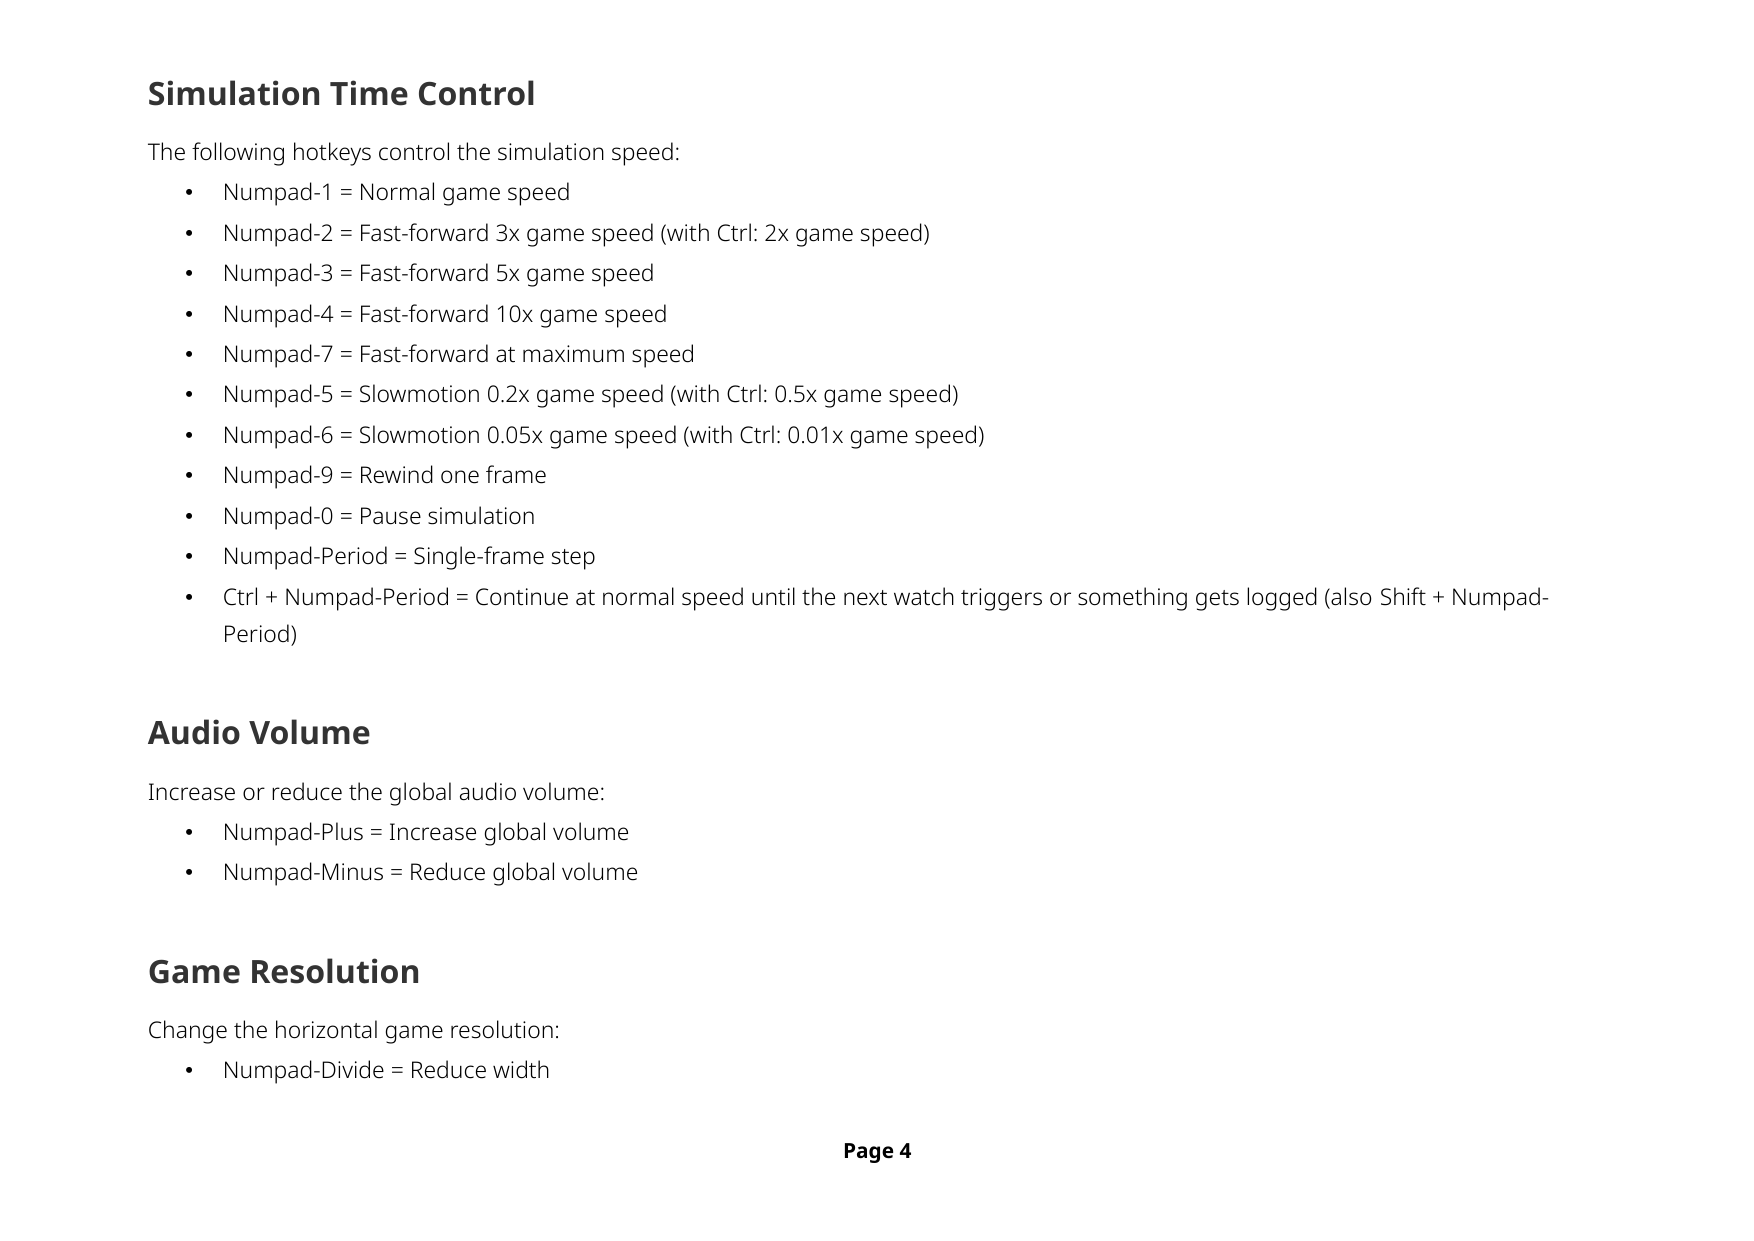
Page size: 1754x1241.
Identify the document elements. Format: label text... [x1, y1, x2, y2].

list Ctrl + Numpad-Period = Continue at normal speed until the next watch triggers or something gets logged (also Shift + Numpad-Period) [185, 580, 1606, 649]
list Numpad-Divide = Reduce width [185, 1054, 1606, 1085]
text Change the horizontal game resolution: [148, 1014, 1606, 1045]
list Numpad-7 = Fast-forward at maximum speed [185, 338, 1606, 369]
list Numpad-6 = Slowmotion 0.05x game speed (with Ctrl: 0.01x game speed) [185, 419, 1606, 450]
list Numpad-2 = Fast-forward 3x game speed (with Ctrl: 2x game speed) [185, 217, 1606, 248]
list Numpad-Plus = Increase global volume [185, 816, 1606, 847]
list Numpad-Minus = Reduce global volume [185, 856, 1606, 887]
list Numpad-3 = Fast-forward 5x game speed [185, 257, 1606, 288]
list Numpad-0 = Pause simulation [185, 499, 1606, 531]
subtitle Simulation Time Control [148, 71, 1606, 114]
list Numpad-1 = Normal game speed [185, 176, 1606, 207]
subtitle Game Resolution [148, 949, 1606, 992]
subtitle Audio Volume [148, 710, 1606, 754]
list Numpad-5 = Slowmotion 0.2x game speed (with Ctrl: 0.5x game speed) [185, 378, 1606, 409]
list Numpad-9 = Rewind one frame [185, 459, 1606, 490]
text Increase or reduce the global audio volume: [148, 775, 1606, 807]
text The following hotkeys control the simulation speed: [148, 136, 1606, 167]
list Numpad-Period = Single-frame step [185, 540, 1606, 571]
list Numpad-4 = Fast-forward 10x game speed [185, 297, 1606, 329]
